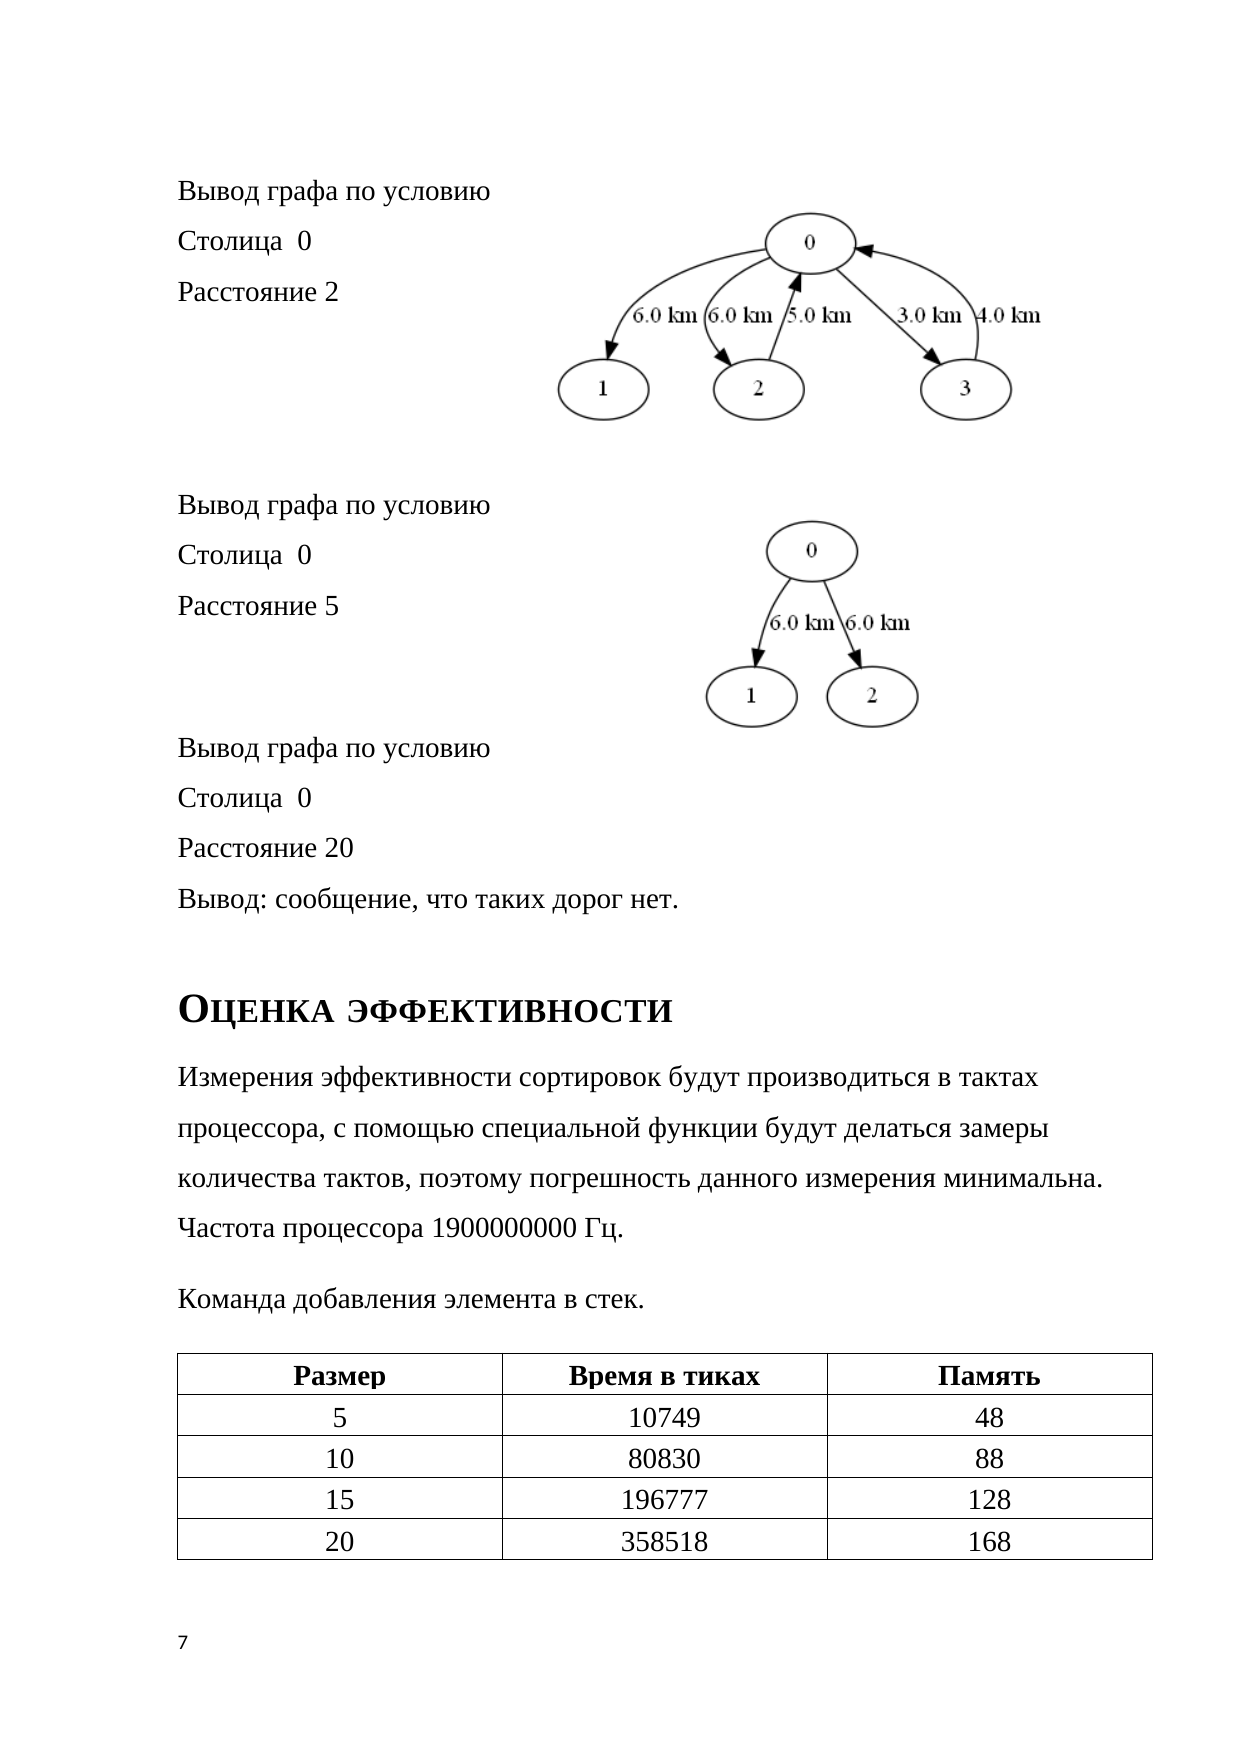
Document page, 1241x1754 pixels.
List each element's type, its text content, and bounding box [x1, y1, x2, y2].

table_cell 20 [178, 1519, 502, 1559]
table_cell 128 [828, 1478, 1152, 1518]
table_cell 48 [828, 1395, 1152, 1435]
table_cell 10 [178, 1436, 502, 1477]
text Вывод графа по условию Столица 0 Расстояние 2 [177, 173, 1152, 307]
table_header Память [828, 1354, 1152, 1394]
text Команда добавления элемента в стек. [177, 1281, 1152, 1315]
text Измерения эффективности сортировок будут производиться в тактах процессора, с помощью специальной функции будут делаться замеры количества тактов, поэтому погрешность данного измерения минимальна. Частота процессора 1900000000 Гц. [177, 1059, 1152, 1244]
text Вывод графа по условию Столица 0 Расстояние 20 Вывод: сообщение, что таких дорог нет. [177, 730, 1152, 914]
table_cell 5 [178, 1395, 502, 1435]
table_header Время в тиках [503, 1354, 827, 1394]
table_cell 80830 [503, 1436, 827, 1477]
table_cell 358518 [503, 1519, 827, 1559]
picture [700, 515, 925, 734]
table_cell 88 [828, 1436, 1152, 1477]
subtitle Оценка эффективности [177, 983, 1152, 1031]
table_cell 196777 [503, 1478, 827, 1518]
text Вывод графа по условию Столица 0 Расстояние 5 [177, 487, 1152, 621]
table_cell 15 [178, 1478, 502, 1518]
table_header Размер [178, 1354, 502, 1394]
table_cell 10749 [503, 1395, 827, 1435]
table_cell 168 [828, 1519, 1152, 1559]
picture [552, 207, 1048, 427]
